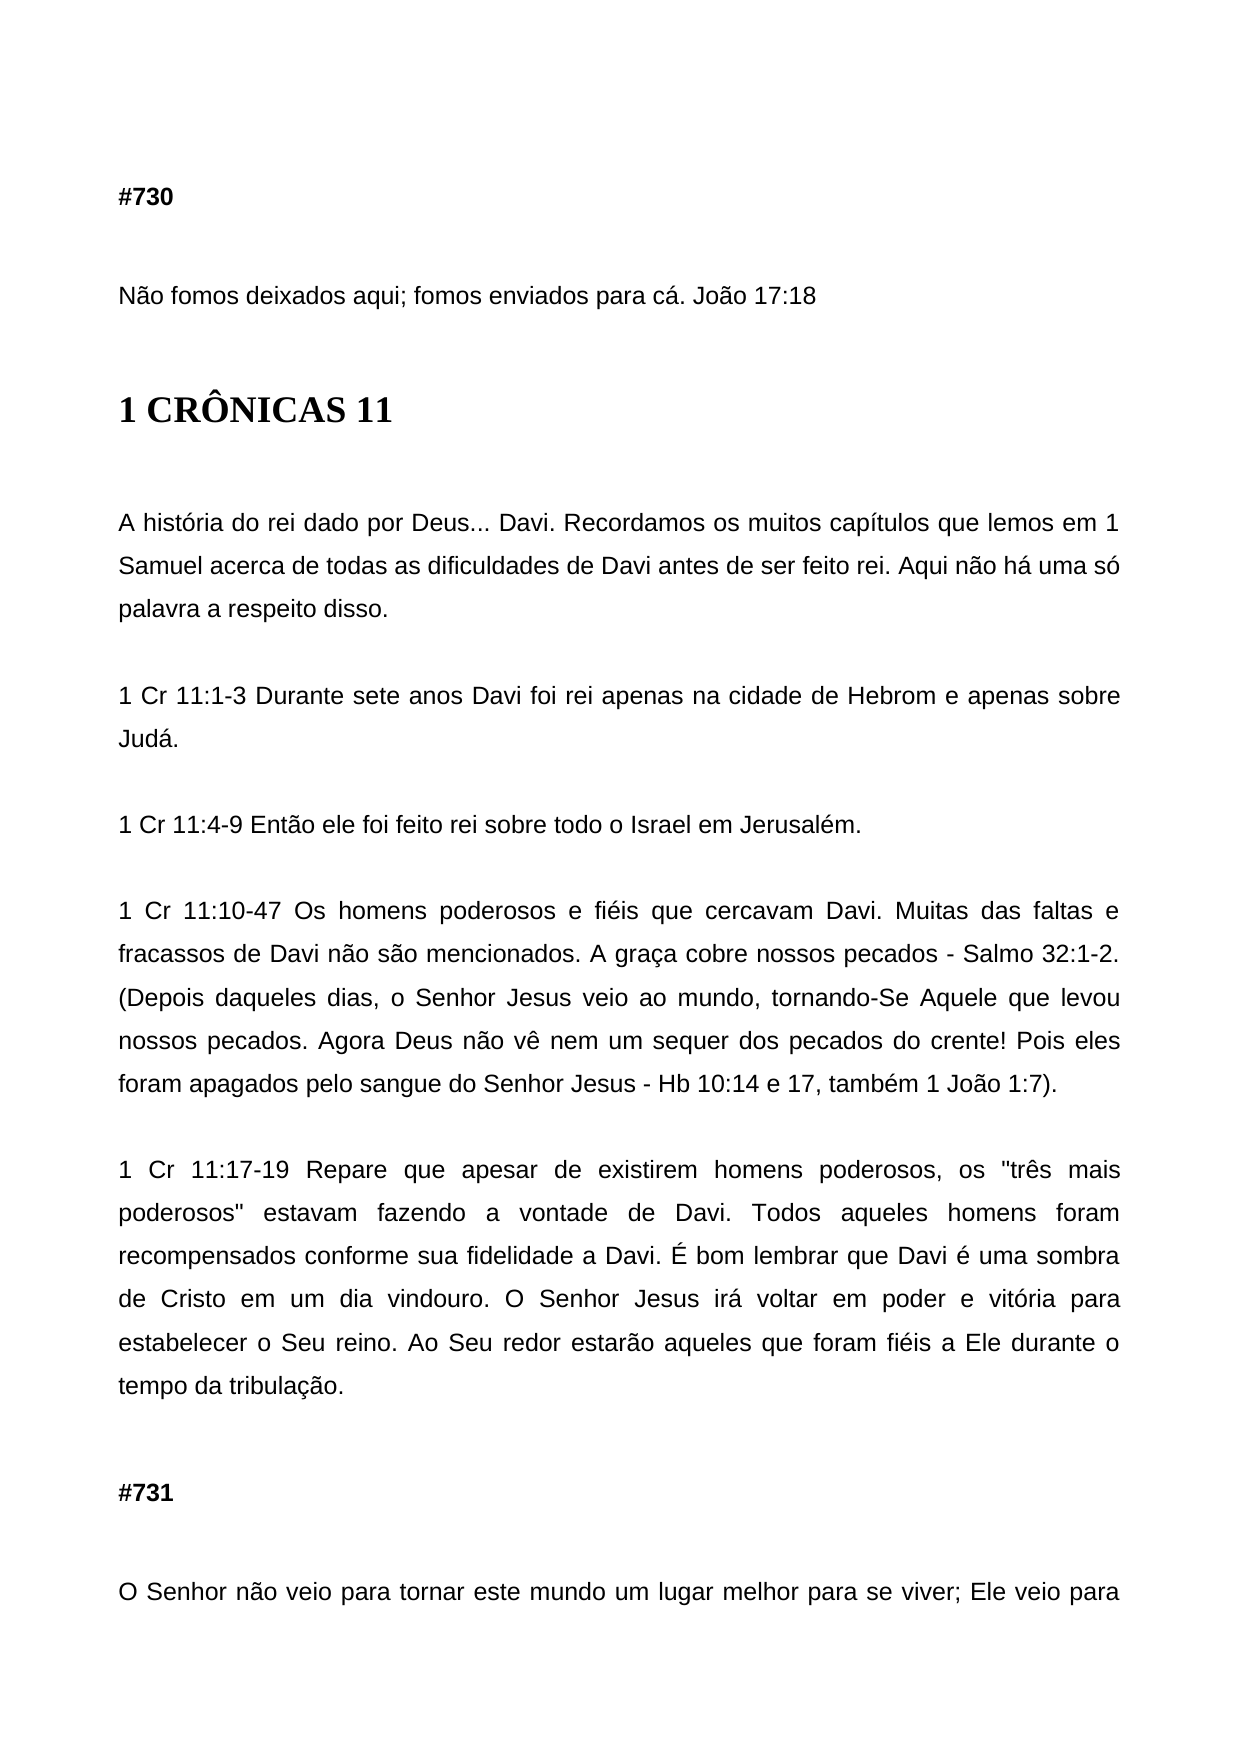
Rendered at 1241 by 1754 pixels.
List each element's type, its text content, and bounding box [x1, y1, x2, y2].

text 1 Cr 11:1-3 Durante sete anos Davi foi rei apenas na cidade de Hebrom e apenas sobre Judá. [118, 681, 1122, 753]
subtitle 1 CRÔNICAS 11 [118, 388, 1122, 431]
subtitle #730 [118, 182, 1122, 211]
text 1 Cr 11:10-47 Os homens poderosos e fiéis que cercavam Davi. Muitas das faltas e fracassos de Davi não são mencionados. A graça cobre nossos pecados - Salmo 32:1-2. (Depois daqueles dias, o Senhor Jesus veio ao mundo, tornando-Se Aquele que levou nossos pecados. Agora Deus não vê nem um sequer dos pecados do crente! Pois eles foram apagados pelo sangue do Senhor Jesus - Hb 10:14 e 17, também 1 João 1:7). [118, 896, 1122, 1098]
text 1 Cr 11:4-9 Então ele foi feito rei sobre todo o Israel em Jerusalém. [118, 810, 1122, 839]
text O Senhor não veio para tornar este mundo um lugar melhor para se viver; Ele veio para [118, 1577, 1122, 1605]
subtitle #731 [118, 1478, 1122, 1507]
text 1 Cr 11:17-19 Repare que apesar de existirem homens poderosos, os "três mais poderosos" estavam fazendo a vontade de Davi. Todos aqueles homens foram recompensados conforme sua fidelidade a Davi. É bom lembrar que Davi é uma sombra de Cristo em um dia vindouro. O Senhor Jesus irá voltar em poder e vitória para estabelecer o Seu reino. Ao Seu redor estarão aqueles que foram fiéis a Ele durante o tempo da tribulação. [118, 1155, 1122, 1399]
text Não fomos deixados aqui; fomos enviados para cá. João 17:18 [118, 281, 1122, 309]
text A história do rei dado por Deus... Davi. Recordamos os muitos capítulos que lemos em 1 Samuel acerca de todas as dificuldades de Davi antes de ser feito rei. Aqui não há uma só palavra a respeito disso. [118, 508, 1122, 623]
